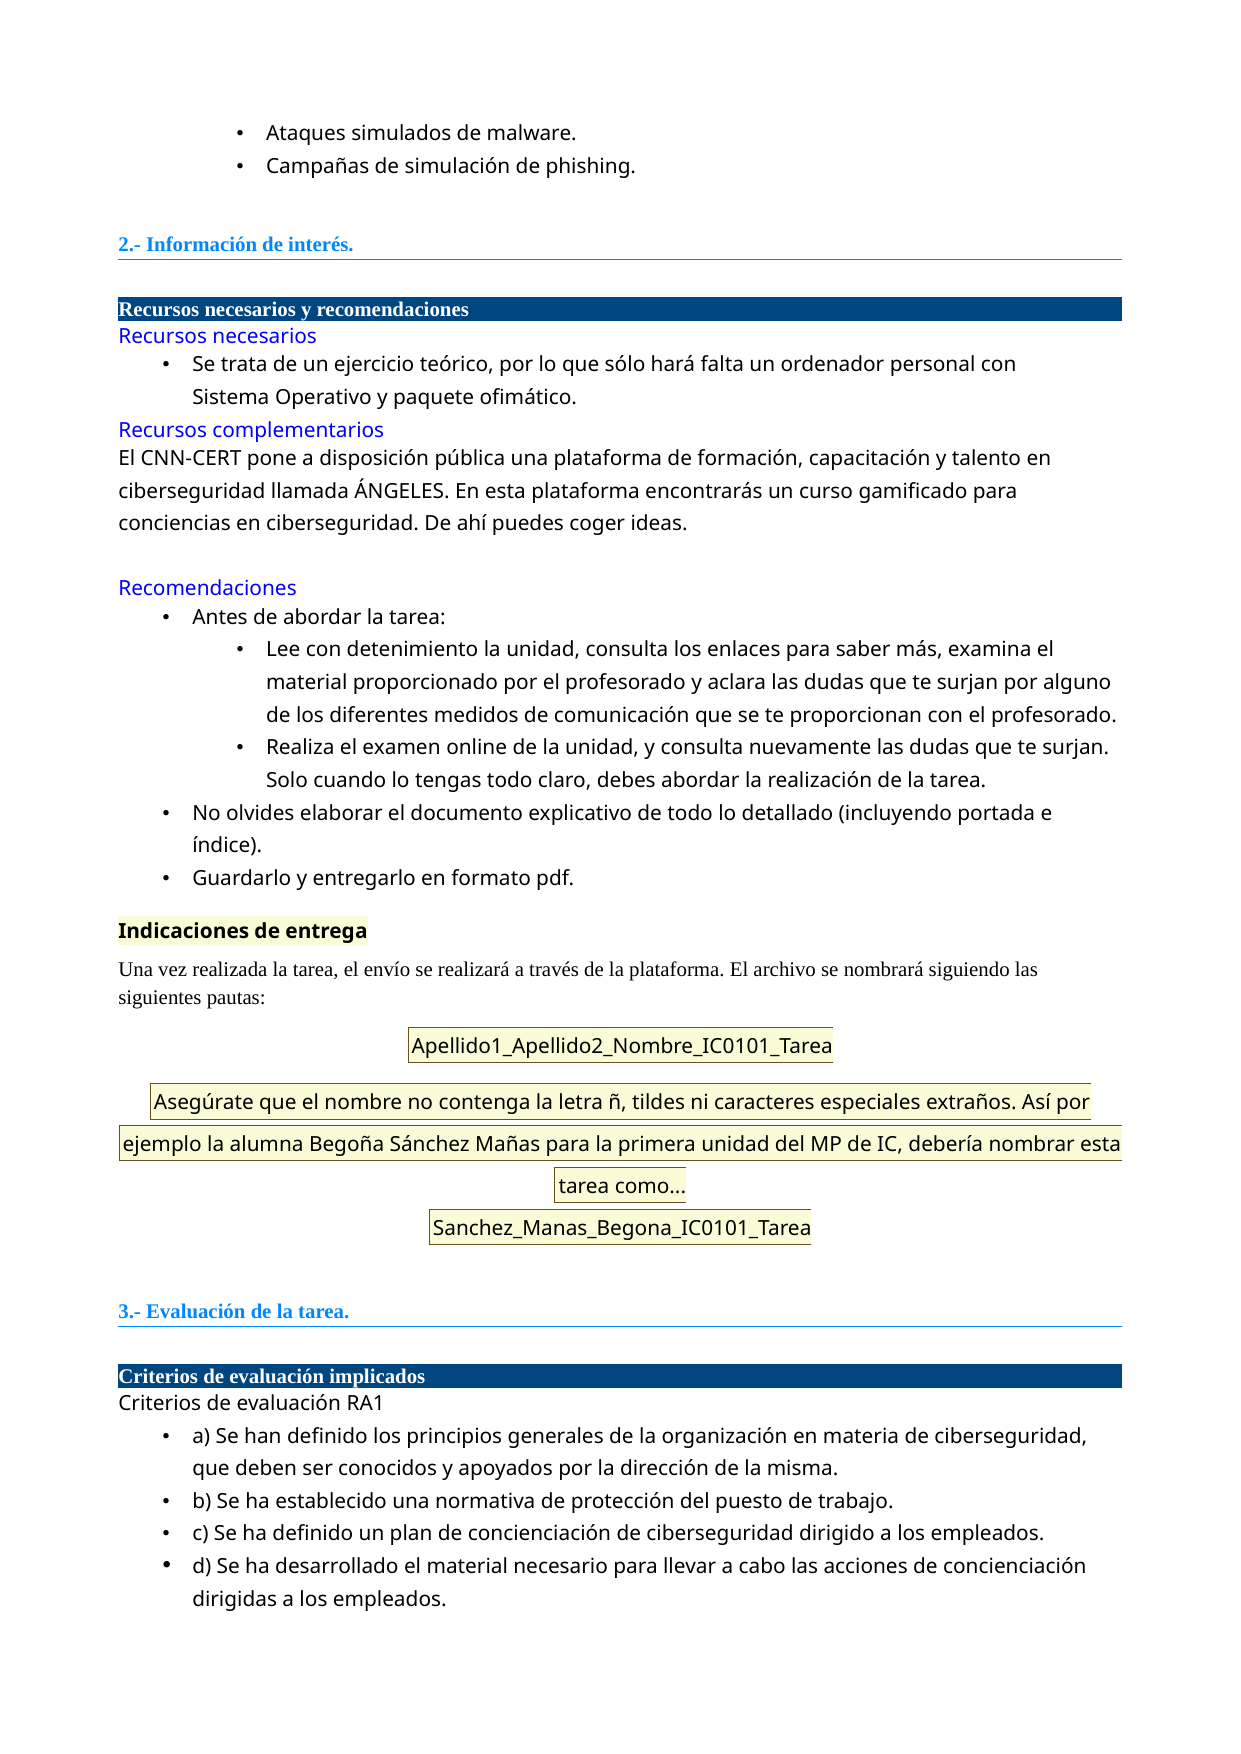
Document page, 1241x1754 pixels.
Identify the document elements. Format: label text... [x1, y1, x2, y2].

subtitle Recomendaciones [118, 573, 1122, 602]
text Sanchez_Manas_Begona_IC0101_Tarea [430, 1209, 1122, 1245]
subtitle Recursos complementarios [118, 415, 1122, 443]
text Apellido1_Apellido2_Nombre_IC0101_Tarea [409, 1027, 1122, 1063]
list d) Se ha desarrollado el material necesario para llevar a cabo las acciones de concienciación dirigidas a los empleados. [162, 1551, 1122, 1612]
subtitle Recursos necesarios y recomendaciones [118, 297, 1122, 321]
text [118, 1027, 408, 1063]
list b) Se ha establecido una normativa de protección del puesto de trabajo. [162, 1486, 1122, 1514]
list Campañas de simulación de phishing. [236, 151, 1122, 179]
text Una vez realizada la tarea, el envío se realizará a través de la plataforma. El archivo se nombrará siguiendo las siguientes pautas: [118, 957, 1122, 1009]
list Lee con detenimiento la unidad, consulta los enlaces para saber más, examina el material proporcionado por el profesorado y aclara las dudas que te surjan por alguno de los diferentes medidos de comunicación que se te proporcionan con el profesorado. [236, 634, 1122, 728]
text ejemplo la alumna Begoña Sánchez Mañas para la primera unidad del MP de IC, debería nombrar esta tarea como... [118, 1126, 1122, 1203]
subtitle Indicaciones de entrega [118, 916, 1122, 945]
subtitle Criterios de evaluación implicados [118, 1364, 1122, 1388]
text El CNN-CERT pone a disposición pública una plataforma de formación, capacitación y talento en ciberseguridad llamada ÁNGELES. En esta plataforma encontrarás un curso gamificado para conciencias en ciberseguridad. De ahí puedes coger ideas. [118, 443, 1122, 569]
text Criterios de evaluación RA1 [118, 1388, 1122, 1417]
list Se trata de un ejercicio teórico, por lo que sólo hará falta un ordenador personal con Sistema Operativo y paquete ofimático. [162, 349, 1122, 411]
subtitle 3.- Evaluación de la tarea. [118, 1299, 1122, 1326]
list Realiza el examen online de la unidad, y consulta nuevamente las dudas que te surjan. Solo cuando lo tengas todo claro, debes abordar la realización de la tarea. [236, 732, 1122, 793]
text Asegúrate que el nombre no contenga la letra ñ, tildes ni caracteres especiales extraños. Así por [118, 1083, 1122, 1125]
subtitle 2.- Información de interés. [118, 232, 1122, 259]
list No olvides elaborar el documento explicativo de todo lo detallado (incluyendo portada e índice). [162, 798, 1122, 859]
list Ataques simulados de malware. [236, 118, 1122, 147]
text [118, 1209, 429, 1245]
list a) Se han definido los principios generales de la organización en materia de ciberseguridad, que deben ser conocidos y apoyados por la dirección de la misma. [162, 1421, 1122, 1482]
subtitle Recursos necesarios [118, 321, 1122, 349]
list Antes de abordar la tarea: [162, 602, 1122, 630]
list c) Se ha definido un plan de concienciación de ciberseguridad dirigido a los empleados. [162, 1518, 1122, 1547]
list Guardarlo y entregarlo en formato pdf. [162, 863, 1122, 891]
